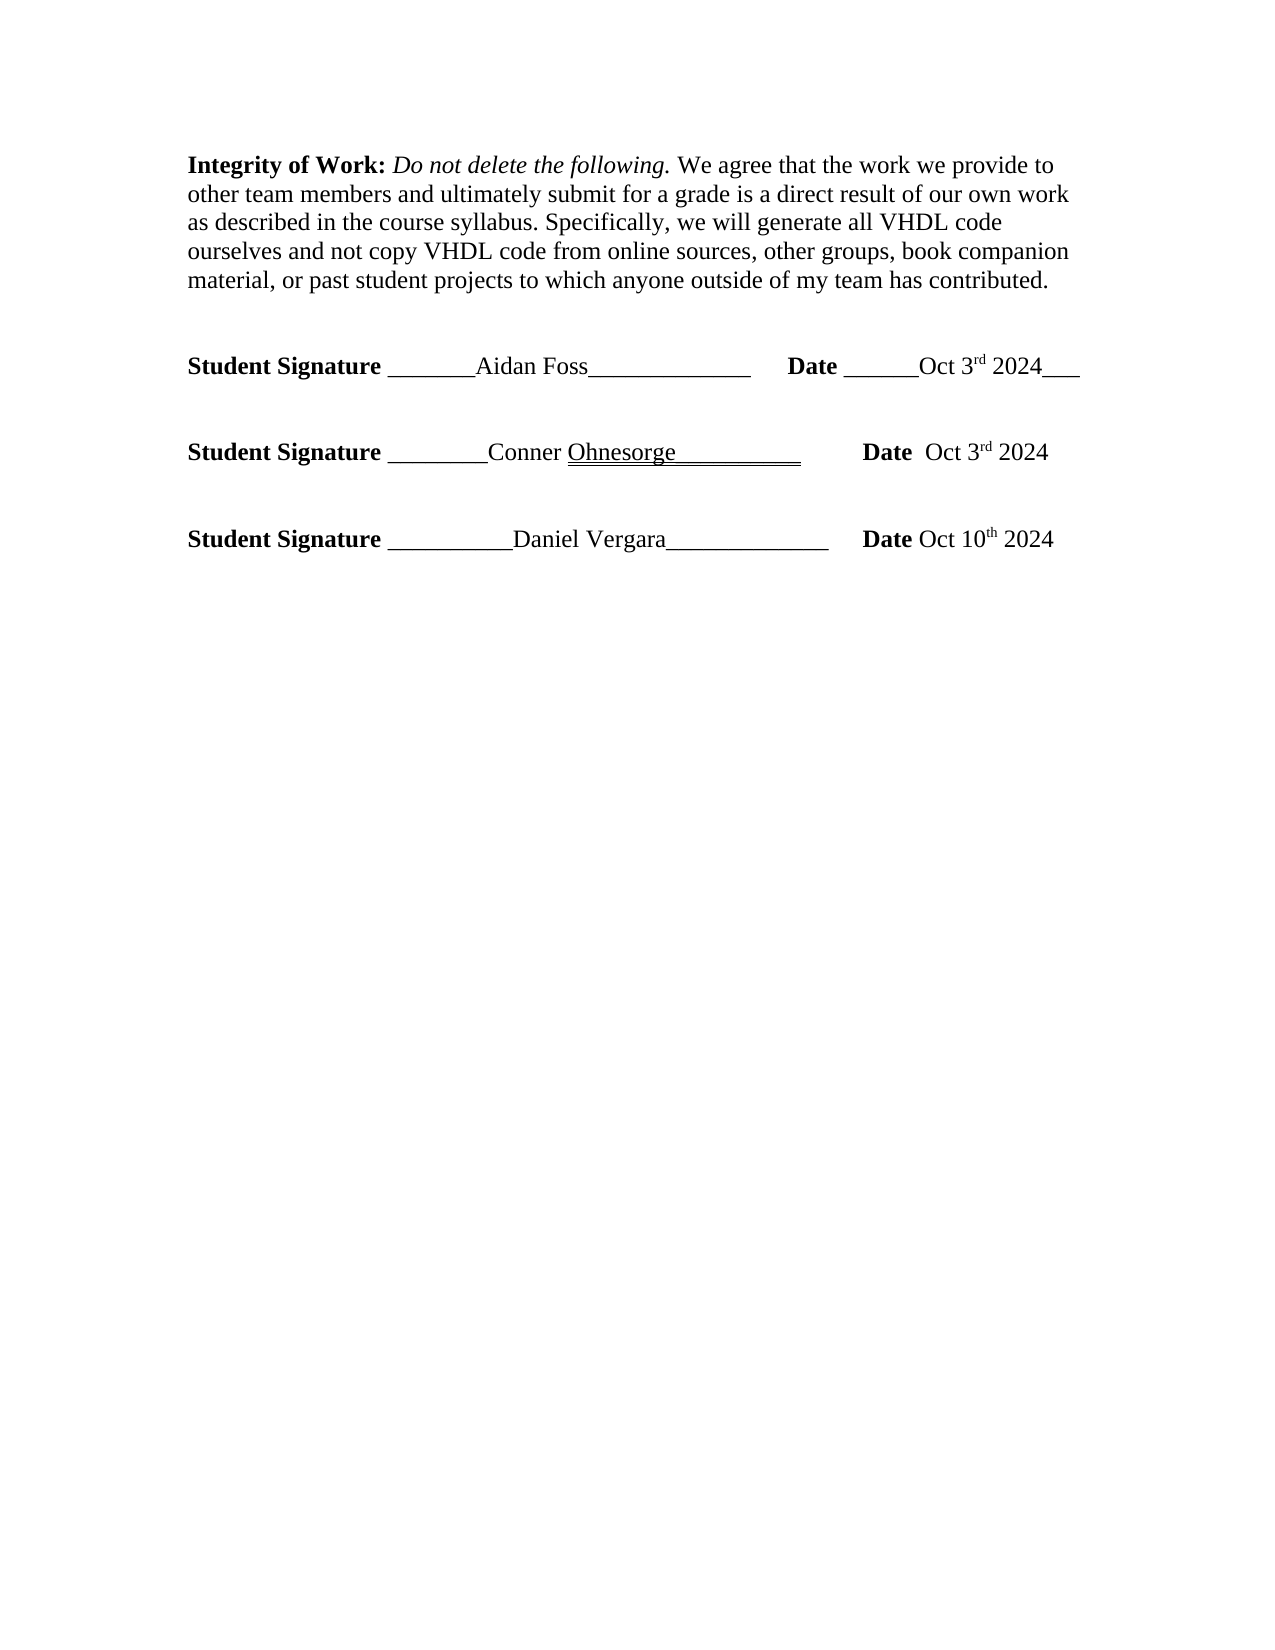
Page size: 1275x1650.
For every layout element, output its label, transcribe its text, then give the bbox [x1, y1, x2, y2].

text Student Signature _______Aidan Foss_____________ Date ______Oct 3rd 2024___ [187, 351, 1087, 380]
text Student Signature __________Daniel Vergara_____________ Date Oct 10th 2024 [187, 524, 1087, 552]
text Integrity of Work: Do not delete the following. We agree that the work we provide to other team members and ultimately submit for a grade is a direct result of our own work as described in the course syllabus. Specifically, we will generate all VHDL code ourselves and not copy VHDL code from online sources, other groups, book companion material, or past student projects to which anyone outside of my team has contributed. [187, 150, 1087, 294]
text Student Signature ________Conner Ohnesorge__________ Date Oct 3rd 2024 [187, 437, 1087, 466]
